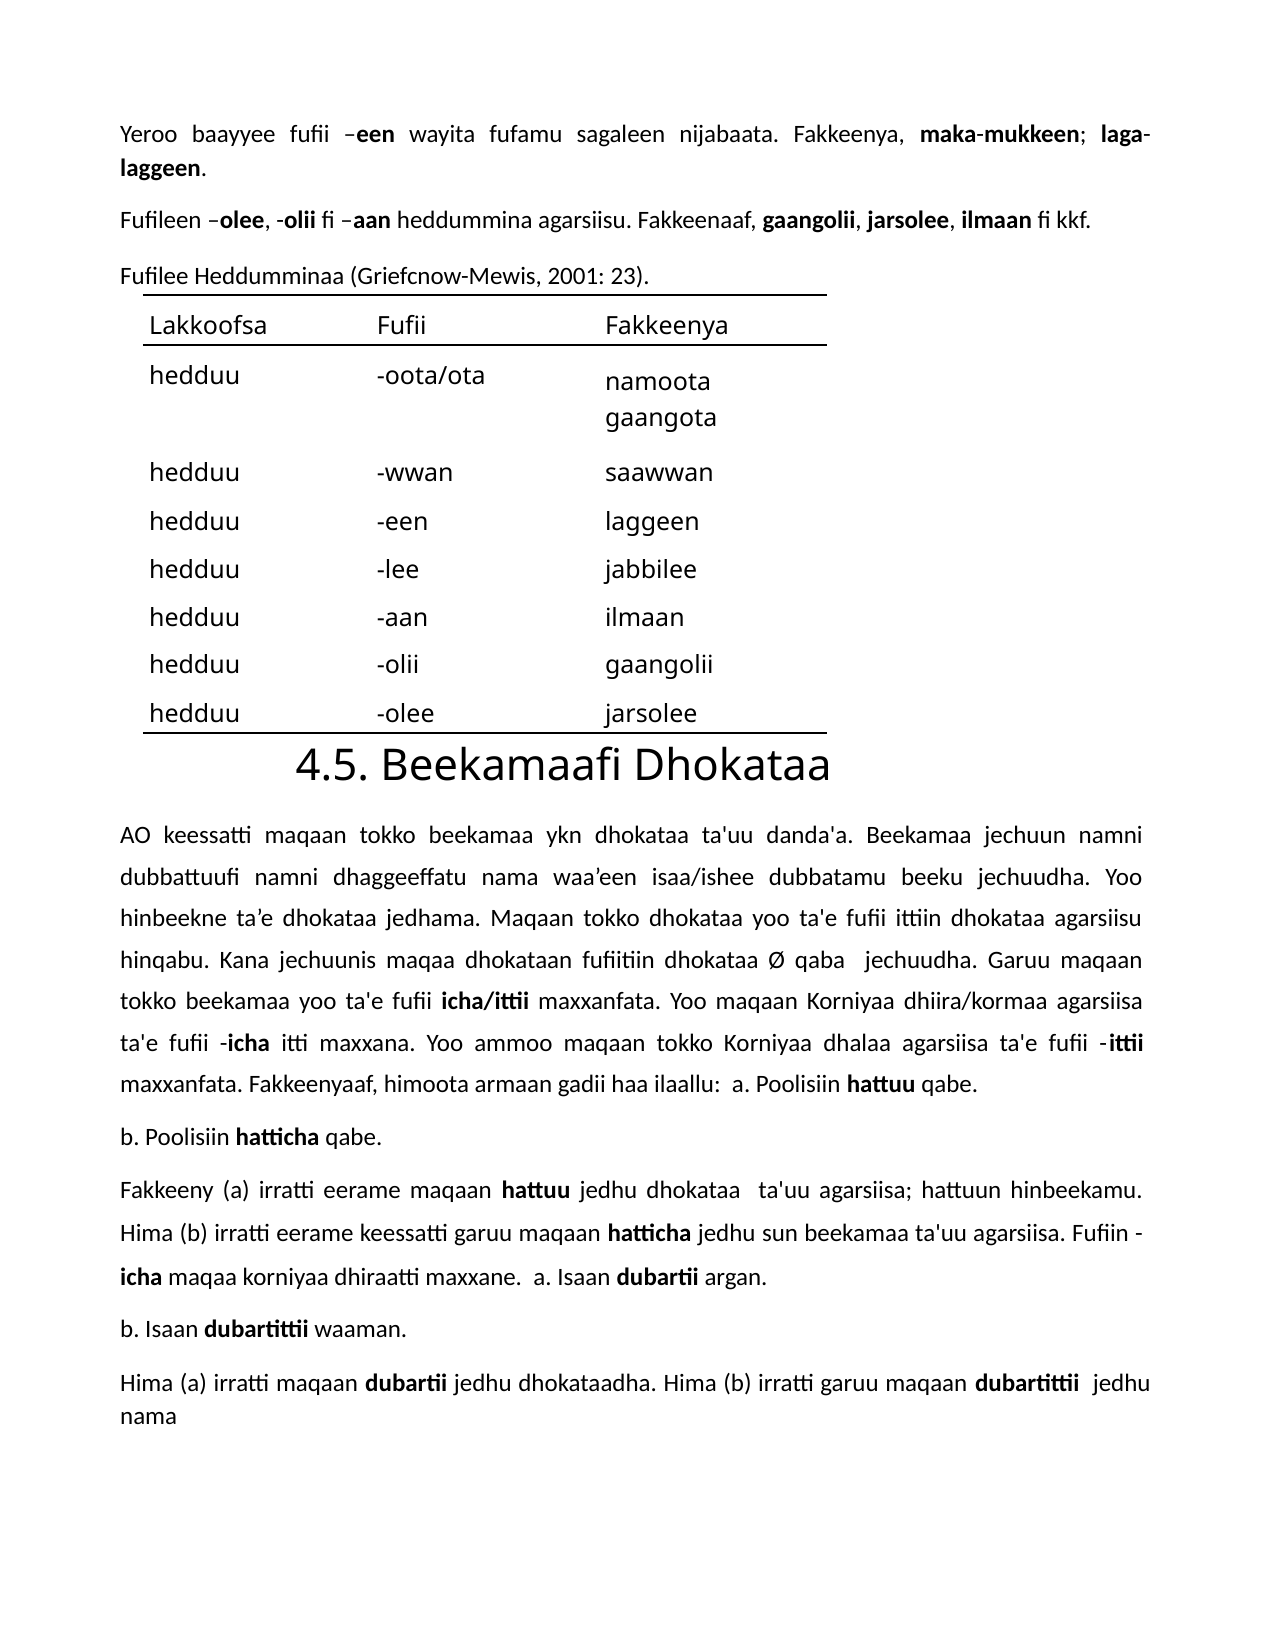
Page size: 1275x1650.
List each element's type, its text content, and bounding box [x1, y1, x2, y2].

text b. Isaan dubartittii waaman. [120, 1314, 1151, 1344]
subtitle 4.5. Beekamaafi Dhokataa [295, 734, 1157, 793]
text Hima (a) irratti maqaan dubartii jedhu dhokataadha. Hima (b) irratti garuu maqaan dubartittii jedhu nama [120, 1367, 1151, 1431]
table_header Fufii [377, 296, 605, 344]
table_cell -olee [377, 683, 605, 732]
table_cell jabbilee [605, 540, 827, 587]
table_cell hedduu [143, 635, 377, 683]
table_cell hedduu [143, 346, 377, 442]
table_header Lakkoofsa [143, 296, 377, 344]
text b. Poolisiin hatticha qabe. [120, 1121, 1151, 1152]
text Fakkeeny (a) irratti eerame maqaan hattuu jedhu dhokataa ta'uu agarsiisa; hattuun hinbeekamu. Hima (b) irratti eerame keessatti garuu maqaan hatticha jedhu sun beekamaa ta'uu agarsiisa. Fufiin - icha maqaa korniyaa dhiraatti maxxane. a. Isaan dubartii argan. [120, 1174, 1143, 1291]
table_cell saawwan [605, 442, 827, 492]
table_cell gaangolii [605, 635, 827, 683]
table_cell laggeen [605, 492, 827, 539]
table_cell hedduu [143, 442, 377, 492]
text Fufileen –olee, -olii fi –aan heddummina agarsiisu. Fakkeenaaf, gaangolii, jarsolee, ilmaan fi kkf. [120, 205, 1151, 235]
table_cell -wwan [377, 442, 605, 492]
table_cell hedduu [143, 492, 377, 539]
table_cell -oota/ota [377, 346, 605, 442]
text AO keessatti maqaan tokko beekamaa ykn dhokataa ta'uu danda'a. Beekamaa jechuun namni dubbattuufi namni dhaggeeffatu nama waa’een isaa/ishee dubbatamu beeku jechuudha. Yoo hinbeekne ta’e dhokataa jedhama. Maqaan tokko dhokataa yoo ta'e fufii ittiin dhokataa agarsiisu hinqabu. Kana jechuunis maqaa dhokataan fufiitiin dhokataa Ø qaba jechuudha. Garuu maqaan tokko beekamaa yoo ta'e fufii icha/ittii maxxanfata. Yoo maqaan Korniyaa dhiira/kormaa agarsiisa ta'e fufii -icha itti maxxana. Yoo ammoo maqaan tokko Korniyaa dhalaa agarsiisa ta'e fufii -ittii maxxanfata. Fakkeenyaaf, himoota armaan gadii haa ilaallu: a. Poolisiin hattuu qabe. [120, 819, 1144, 1099]
text Fufilee Heddumminaa (Griefcnow-Mewis, 2001: 23). [120, 260, 1151, 291]
table_cell jarsolee [605, 683, 827, 732]
table_cell -olii [377, 635, 605, 683]
table_cell -een [377, 492, 605, 539]
table_cell -lee [377, 540, 605, 587]
table_cell namoota gaangota [605, 346, 827, 442]
table_header Fakkeenya [605, 296, 827, 344]
table_cell hedduu [143, 683, 377, 732]
table_cell -aan [377, 588, 605, 635]
table_cell hedduu [143, 588, 377, 635]
table_cell hedduu [143, 540, 377, 587]
table_cell ilmaan [605, 588, 827, 635]
text Yeroo baayyee fufii –een wayita fufamu sagaleen nijabaata. Fakkeenya, maka-mukkeen; laga-laggeen. [120, 118, 1151, 182]
